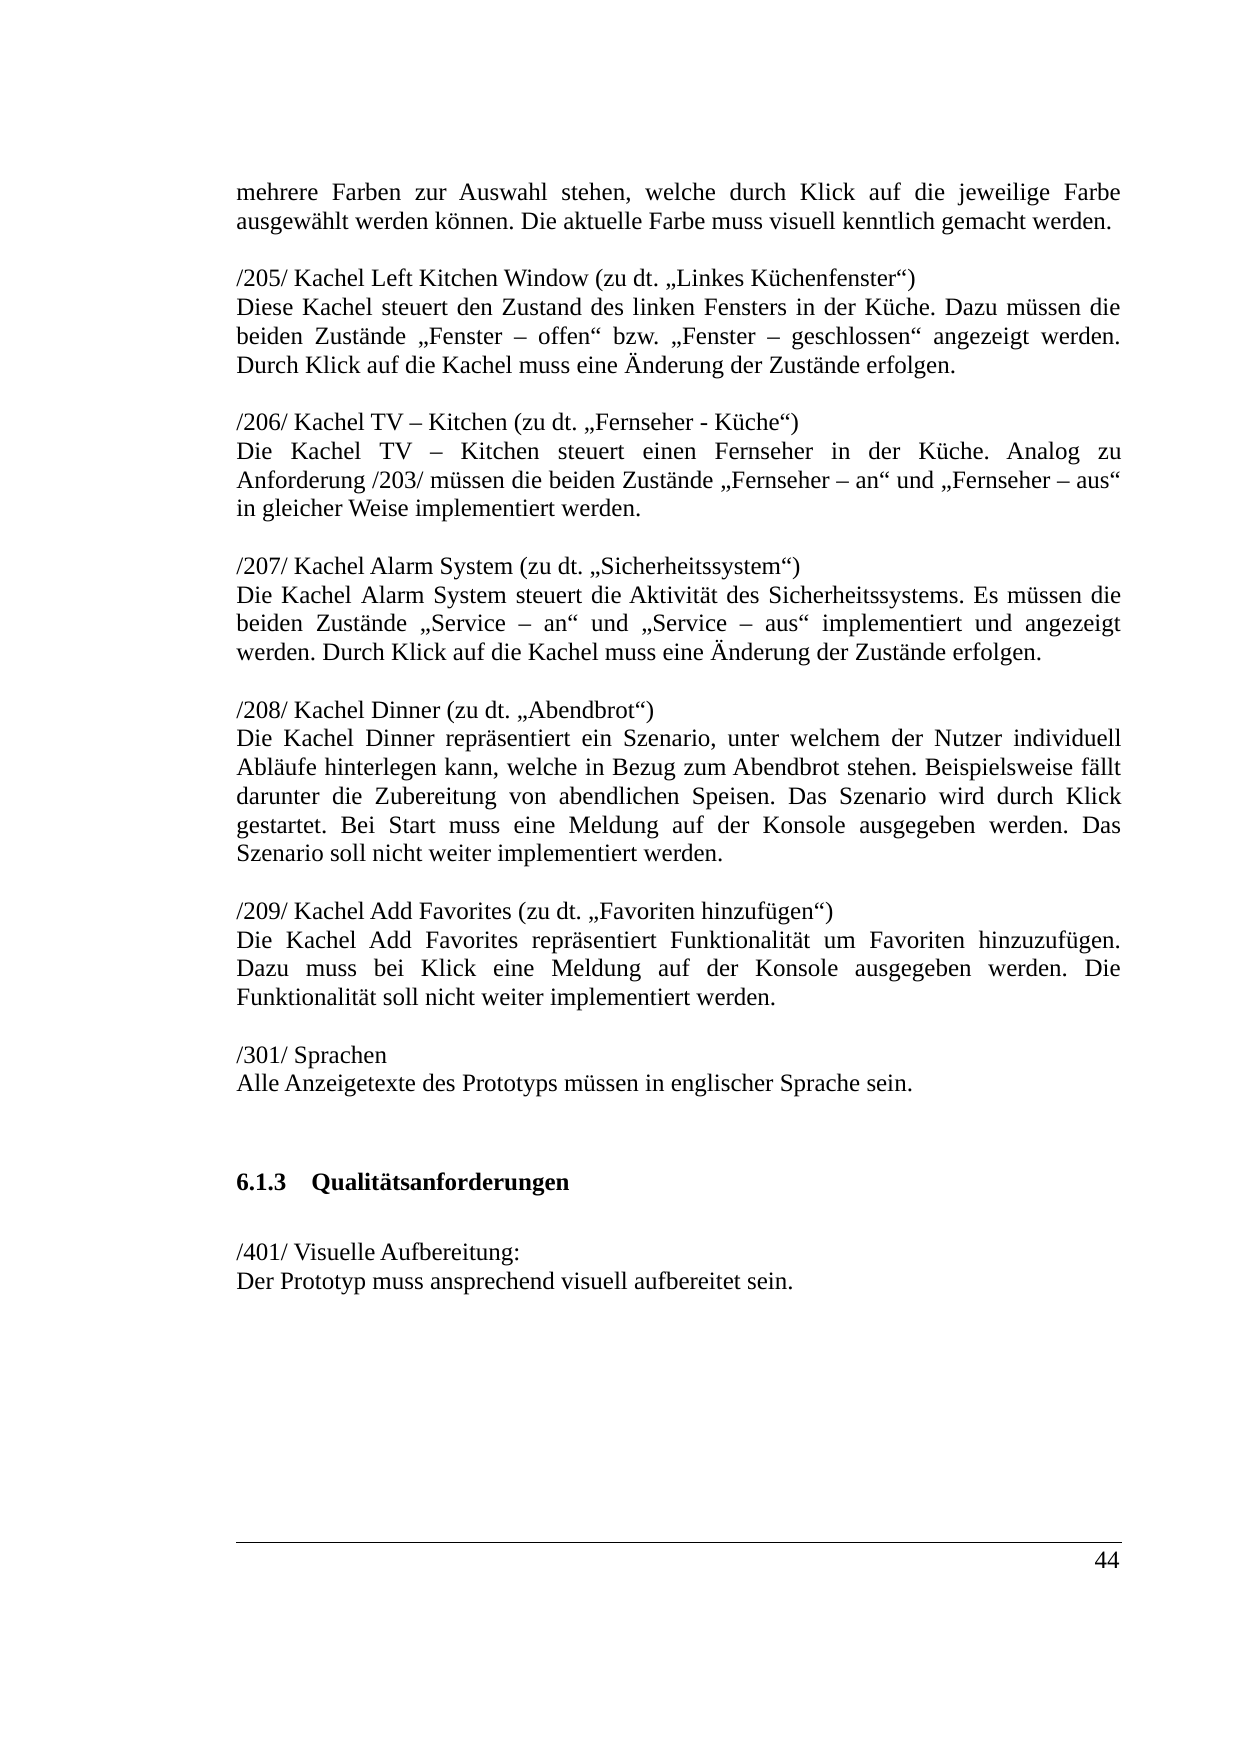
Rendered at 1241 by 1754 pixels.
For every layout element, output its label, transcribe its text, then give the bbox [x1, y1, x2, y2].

text /208/ Kachel Dinner (zu dt. „Abendbrot“) [236, 695, 1122, 723]
text Der Prototyp muss ansprechend visuell aufbereitet sein. [236, 1266, 1122, 1294]
text /401/ Visuelle Aufbereitung: [236, 1237, 1122, 1266]
text Alle Anzeigetexte des Prototyps müssen in englischer Sprache sein. [236, 1068, 1122, 1097]
text /205/ Kachel Left Kitchen Window (zu dt. „Linkes Küchenfenster“) [236, 263, 1122, 292]
text Die Kachel TV – Kitchen steuert einen Fernseher in der Küche. Analog zu Anforderung /203/ müssen die beiden Zustände „Fernseher – an“ und „Fernseher – aus“ in gleicher Weise implementiert werden. [236, 436, 1122, 522]
text /209/ Kachel Add Favorites (zu dt. „Favoriten hinzufügen“) [236, 896, 1122, 925]
text Die Kachel Alarm System steuert die Aktivität des Sicherheitssystems. Es müssen die beiden Zustände „Service – an“ und „Service – aus“ implementiert und angezeigt werden. Durch Klick auf die Kachel muss eine Änderung der Zustände erfolgen. [236, 580, 1122, 666]
text /206/ Kachel TV – Kitchen (zu dt. „Fernseher - Küche“) [236, 407, 1122, 436]
text Die Kachel Add Favorites repräsentiert Funktionalität um Favoriten hinzuzufügen. Dazu muss bei Klick eine Meldung auf der Konsole ausgegeben werden. Die Funktionalität soll nicht weiter implementiert werden. [236, 925, 1122, 1011]
text Diese Kachel steuert den Zustand des linken Fensters in der Küche. Dazu müssen die beiden Zustände „Fenster – offen“ bzw. „Fenster – geschlossen“ angezeigt werden. Durch Klick auf die Kachel muss eine Änderung der Zustände erfolgen. [236, 292, 1122, 378]
subtitle Qualitätsanforderungen [236, 1167, 1122, 1196]
text /301/ Sprachen [236, 1040, 1122, 1068]
text /207/ Kachel Alarm System (zu dt. „Sicherheitssystem“) [236, 551, 1122, 580]
text mehrere Farben zur Auswahl stehen, welche durch Klick auf die jeweilige Farbe ausgewählt werden können. Die aktuelle Farbe muss visuell kenntlich gemacht werden. [236, 177, 1122, 235]
text Die Kachel Dinner repräsentiert ein Szenario, unter welchem der Nutzer individuell Abläufe hinterlegen kann, welche in Bezug zum Abendbrot stehen. Beispielsweise fällt darunter die Zubereitung von abendlichen Speisen. Das Szenario wird durch Klick gestartet. Bei Start muss eine Meldung auf der Konsole ausgegeben werden. Das Szenario soll nicht weiter implementiert werden. [236, 723, 1122, 867]
